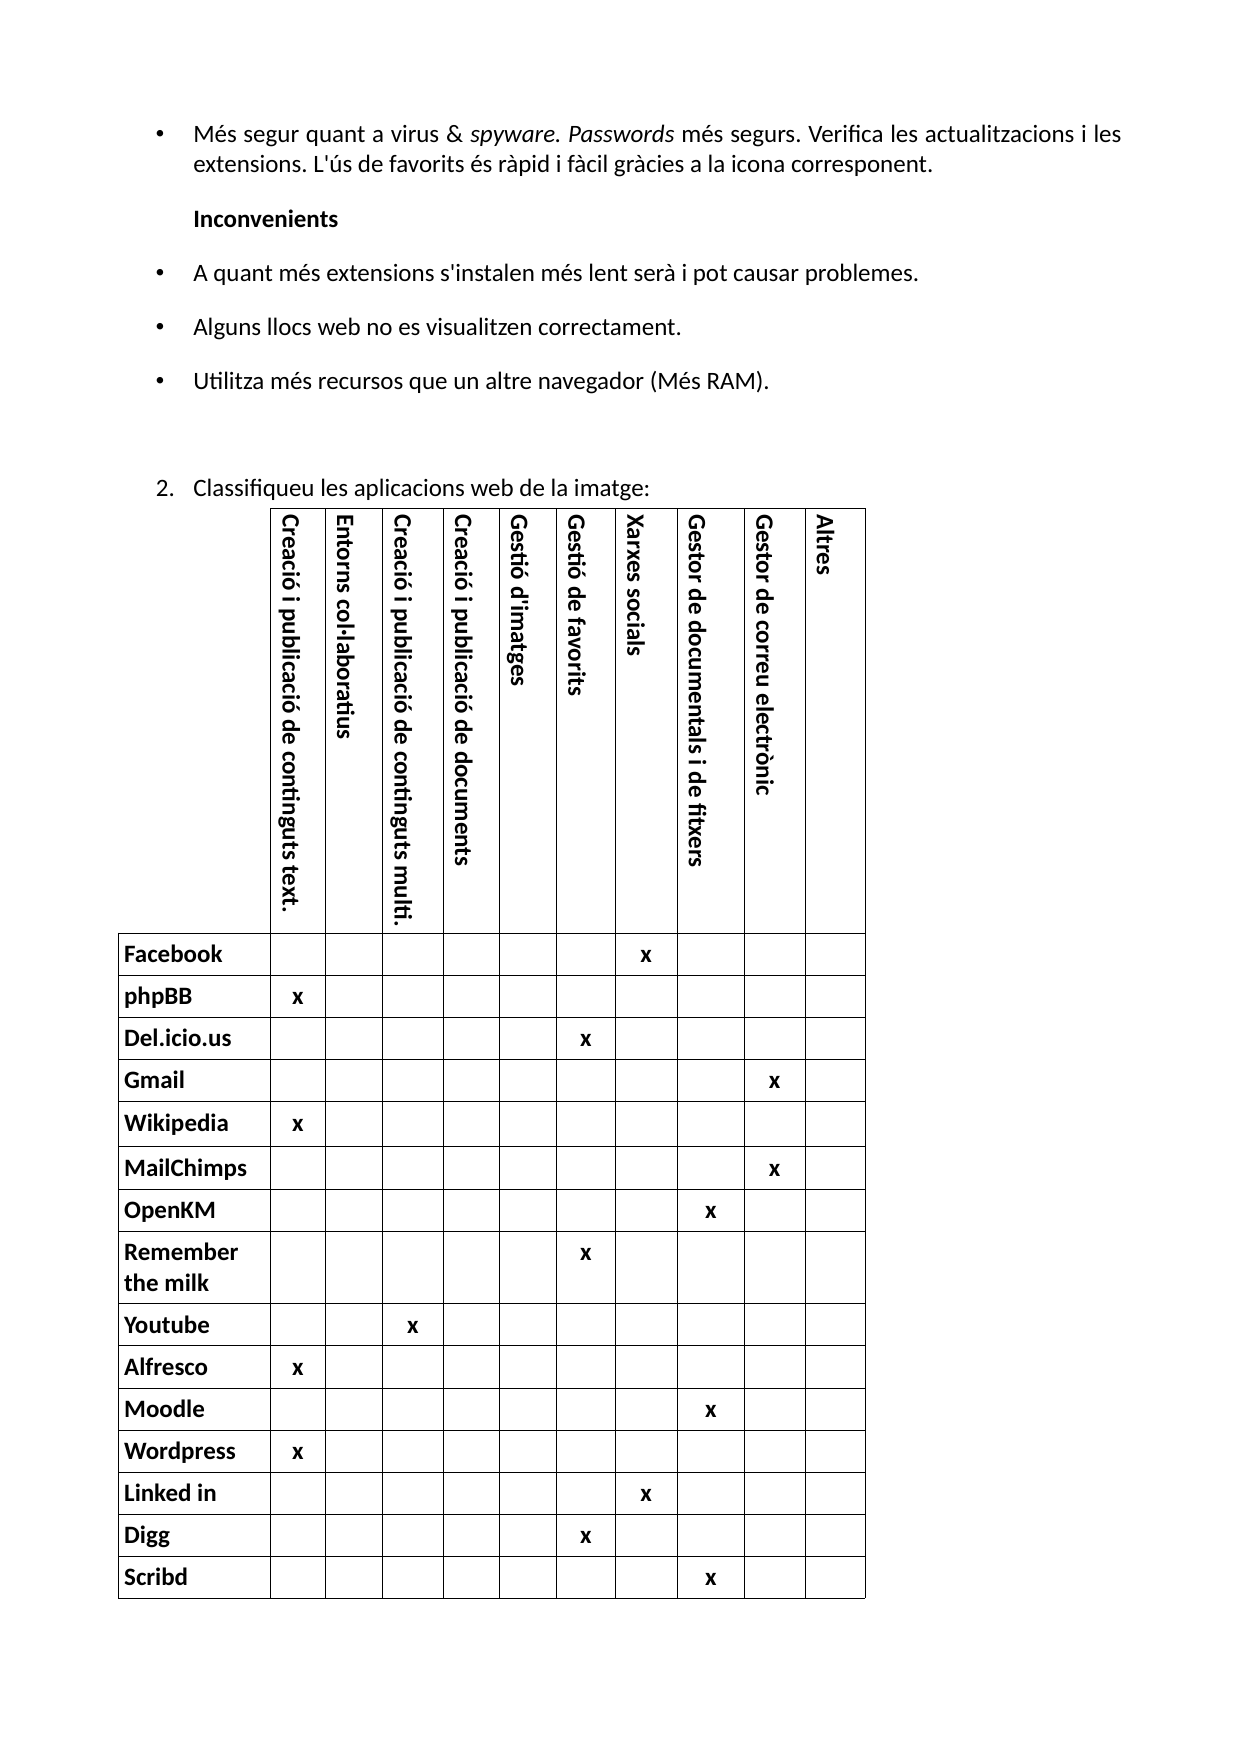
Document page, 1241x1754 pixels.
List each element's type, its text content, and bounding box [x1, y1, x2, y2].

table_cell [271, 1557, 325, 1598]
table_cell [806, 1389, 865, 1429]
table_cell [557, 1147, 615, 1188]
table_cell [806, 1515, 865, 1556]
table_cell x [557, 1018, 615, 1059]
table_cell [444, 976, 499, 1017]
table_header Creació i publicació de documents [444, 509, 499, 933]
table_cell [444, 1431, 499, 1472]
table_cell [500, 1304, 556, 1345]
table_cell [383, 1431, 443, 1472]
table_cell [557, 1190, 615, 1231]
table_cell [616, 1346, 677, 1387]
table_cell [616, 1431, 677, 1472]
table_cell [806, 1473, 865, 1514]
table_cell [806, 934, 865, 975]
table_cell [500, 1018, 556, 1059]
table_cell [271, 1515, 325, 1556]
table_cell [326, 1473, 382, 1514]
table_cell [444, 1389, 499, 1429]
table_cell [500, 1102, 556, 1146]
table_cell [271, 1473, 325, 1514]
table_cell [383, 1473, 443, 1514]
table_cell [444, 934, 499, 975]
table_cell [745, 1018, 805, 1059]
table_cell [326, 976, 382, 1017]
table_cell [616, 1190, 677, 1231]
table_cell [271, 1018, 325, 1059]
table_cell [557, 1102, 615, 1146]
table_cell [500, 1346, 556, 1387]
table_cell [557, 1431, 615, 1472]
table_cell MailChimps [119, 1147, 270, 1188]
table_cell Remember the milk [119, 1232, 270, 1303]
table_cell [326, 1431, 382, 1472]
table_cell [383, 1389, 443, 1429]
table_cell [557, 1557, 615, 1598]
table_cell x [678, 1190, 744, 1231]
table_cell Wordpress [119, 1431, 270, 1472]
table_cell [444, 1473, 499, 1514]
table_header [118, 508, 270, 933]
table_cell [383, 1232, 443, 1303]
table_cell Digg [119, 1515, 270, 1556]
table_cell x [678, 1557, 744, 1598]
table_cell x [557, 1232, 615, 1303]
table_cell [745, 976, 805, 1017]
table_cell x [616, 1473, 677, 1514]
table_cell [271, 1190, 325, 1231]
table_cell [616, 1389, 677, 1429]
table_cell [326, 1389, 382, 1429]
table_cell Facebook [119, 934, 270, 975]
table_cell [806, 1147, 865, 1188]
table_cell x [271, 1431, 325, 1472]
table_cell [745, 1557, 805, 1598]
table_cell [326, 1346, 382, 1387]
table_cell [326, 1018, 382, 1059]
table_cell [806, 1304, 865, 1345]
table_cell [383, 976, 443, 1017]
table_header Creació i publicació de continguts text. [271, 509, 325, 933]
table_cell [745, 1232, 805, 1303]
table_cell [678, 1102, 744, 1146]
table_cell Youtube [119, 1304, 270, 1345]
table_cell [326, 1515, 382, 1556]
table_cell [383, 1346, 443, 1387]
table_cell [806, 1018, 865, 1059]
table_header Entorns col·laboratius [326, 509, 382, 933]
table_cell [678, 1304, 744, 1345]
table_cell [678, 1431, 744, 1472]
table_cell [616, 1557, 677, 1598]
table_cell [616, 976, 677, 1017]
table_cell x [271, 1102, 325, 1146]
table_cell [271, 934, 325, 975]
table_cell [500, 1060, 556, 1101]
table_header Gestió de favorits [557, 509, 615, 933]
table_cell [745, 934, 805, 975]
table_cell [444, 1304, 499, 1345]
table_header Gestor de correu electrònic [745, 509, 805, 933]
table_cell [326, 1060, 382, 1101]
list Classifiqueu les aplicacions web de la imatge: [156, 472, 1122, 502]
table_cell [326, 1304, 382, 1345]
table_cell [745, 1431, 805, 1472]
table_cell [444, 1515, 499, 1556]
table_header Gestor de documentals i de fitxers [678, 509, 744, 933]
table_cell [383, 1515, 443, 1556]
table_cell [806, 1431, 865, 1472]
table_cell x [557, 1515, 615, 1556]
table_cell [326, 1232, 382, 1303]
table_cell [616, 1304, 677, 1345]
table_cell [745, 1304, 805, 1345]
list Més segur quant a virus & spyware. Passwords més segurs. Verifica les actualitzacions i les extensions. L'ús de favorits és ràpid i fàcil gràcies a la icona corresponent. [156, 118, 1122, 179]
table_cell x [616, 934, 677, 975]
table_cell Gmail [119, 1060, 270, 1101]
table_cell [745, 1346, 805, 1387]
table_cell [444, 1190, 499, 1231]
table_cell [500, 976, 556, 1017]
table_cell Del.icio.us [119, 1018, 270, 1059]
table_cell [271, 1147, 325, 1188]
table_cell [806, 976, 865, 1017]
table_cell [500, 1232, 556, 1303]
table_cell [383, 1147, 443, 1188]
table_cell OpenKM [119, 1190, 270, 1231]
table_cell [557, 1389, 615, 1429]
table_cell [616, 1232, 677, 1303]
table_cell [383, 934, 443, 975]
table_header Gestió d'imatges [500, 509, 556, 933]
table_cell [326, 934, 382, 975]
table_cell [745, 1102, 805, 1146]
table_cell [500, 1389, 556, 1429]
table_cell [678, 1232, 744, 1303]
table_cell [557, 1346, 615, 1387]
table_cell [678, 976, 744, 1017]
table_cell [806, 1060, 865, 1101]
list A quant més extensions s'instalen més lent serà i pot causar problemes. [156, 257, 1122, 287]
table_cell [745, 1473, 805, 1514]
table_cell x [383, 1304, 443, 1345]
table_cell [271, 1232, 325, 1303]
table_cell [806, 1102, 865, 1146]
table_cell x [271, 1346, 325, 1387]
table_cell [383, 1190, 443, 1231]
table_cell [500, 1431, 556, 1472]
table_header Xarxes socials [616, 509, 677, 933]
table_cell x [678, 1389, 744, 1429]
table_cell phpBB [119, 976, 270, 1017]
table_cell x [745, 1060, 805, 1101]
list Utilitza més recursos que un altre navegador (Més RAM). [156, 365, 1122, 396]
table_cell [500, 934, 556, 975]
table_cell [745, 1389, 805, 1429]
table_cell [678, 1147, 744, 1188]
table_cell [444, 1346, 499, 1387]
list Alguns llocs web no es visualitzen correctament. [156, 311, 1122, 342]
table_cell [444, 1102, 499, 1146]
table_cell [557, 1473, 615, 1514]
table_cell [678, 1018, 744, 1059]
table_header Creació i publicació de continguts multi. [383, 509, 443, 933]
table_cell [326, 1557, 382, 1598]
list Inconvenients [156, 203, 1122, 233]
table_cell [444, 1557, 499, 1598]
table_cell [500, 1190, 556, 1231]
table_cell x [271, 976, 325, 1017]
table_cell [616, 1147, 677, 1188]
table_cell [678, 934, 744, 975]
table_cell [500, 1557, 556, 1598]
table_cell [326, 1102, 382, 1146]
table_cell [678, 1060, 744, 1101]
table_cell [616, 1018, 677, 1059]
table_cell [745, 1190, 805, 1231]
table_cell [557, 1060, 615, 1101]
table_cell [500, 1473, 556, 1514]
table_cell [557, 1304, 615, 1345]
table_cell [806, 1190, 865, 1231]
table_cell [616, 1102, 677, 1146]
table_cell [444, 1060, 499, 1101]
table_header Altres [806, 509, 865, 933]
table_cell [271, 1304, 325, 1345]
table_cell [616, 1515, 677, 1556]
table_cell [557, 976, 615, 1017]
table_cell Wikipedia [119, 1102, 270, 1146]
table_cell Scribd [119, 1557, 270, 1598]
table_cell [806, 1557, 865, 1598]
table_cell [444, 1232, 499, 1303]
table_cell [326, 1190, 382, 1231]
table_cell [444, 1018, 499, 1059]
table_cell [271, 1060, 325, 1101]
table_cell Linked in [119, 1473, 270, 1514]
table_cell [500, 1515, 556, 1556]
table_cell [806, 1346, 865, 1387]
table_cell Alfresco [119, 1346, 270, 1387]
table_cell [383, 1018, 443, 1059]
table_cell [383, 1060, 443, 1101]
table_cell x [745, 1147, 805, 1188]
table_cell [557, 934, 615, 975]
table_cell [271, 1389, 325, 1429]
table_cell [326, 1147, 382, 1188]
table_cell [383, 1557, 443, 1598]
table_cell [678, 1473, 744, 1514]
table_cell [383, 1102, 443, 1146]
table_cell [678, 1515, 744, 1556]
table_cell [678, 1346, 744, 1387]
table_cell [500, 1147, 556, 1188]
table_cell [616, 1060, 677, 1101]
table_cell [806, 1232, 865, 1303]
table_cell Moodle [119, 1389, 270, 1429]
table_cell [444, 1147, 499, 1188]
table_cell [745, 1515, 805, 1556]
